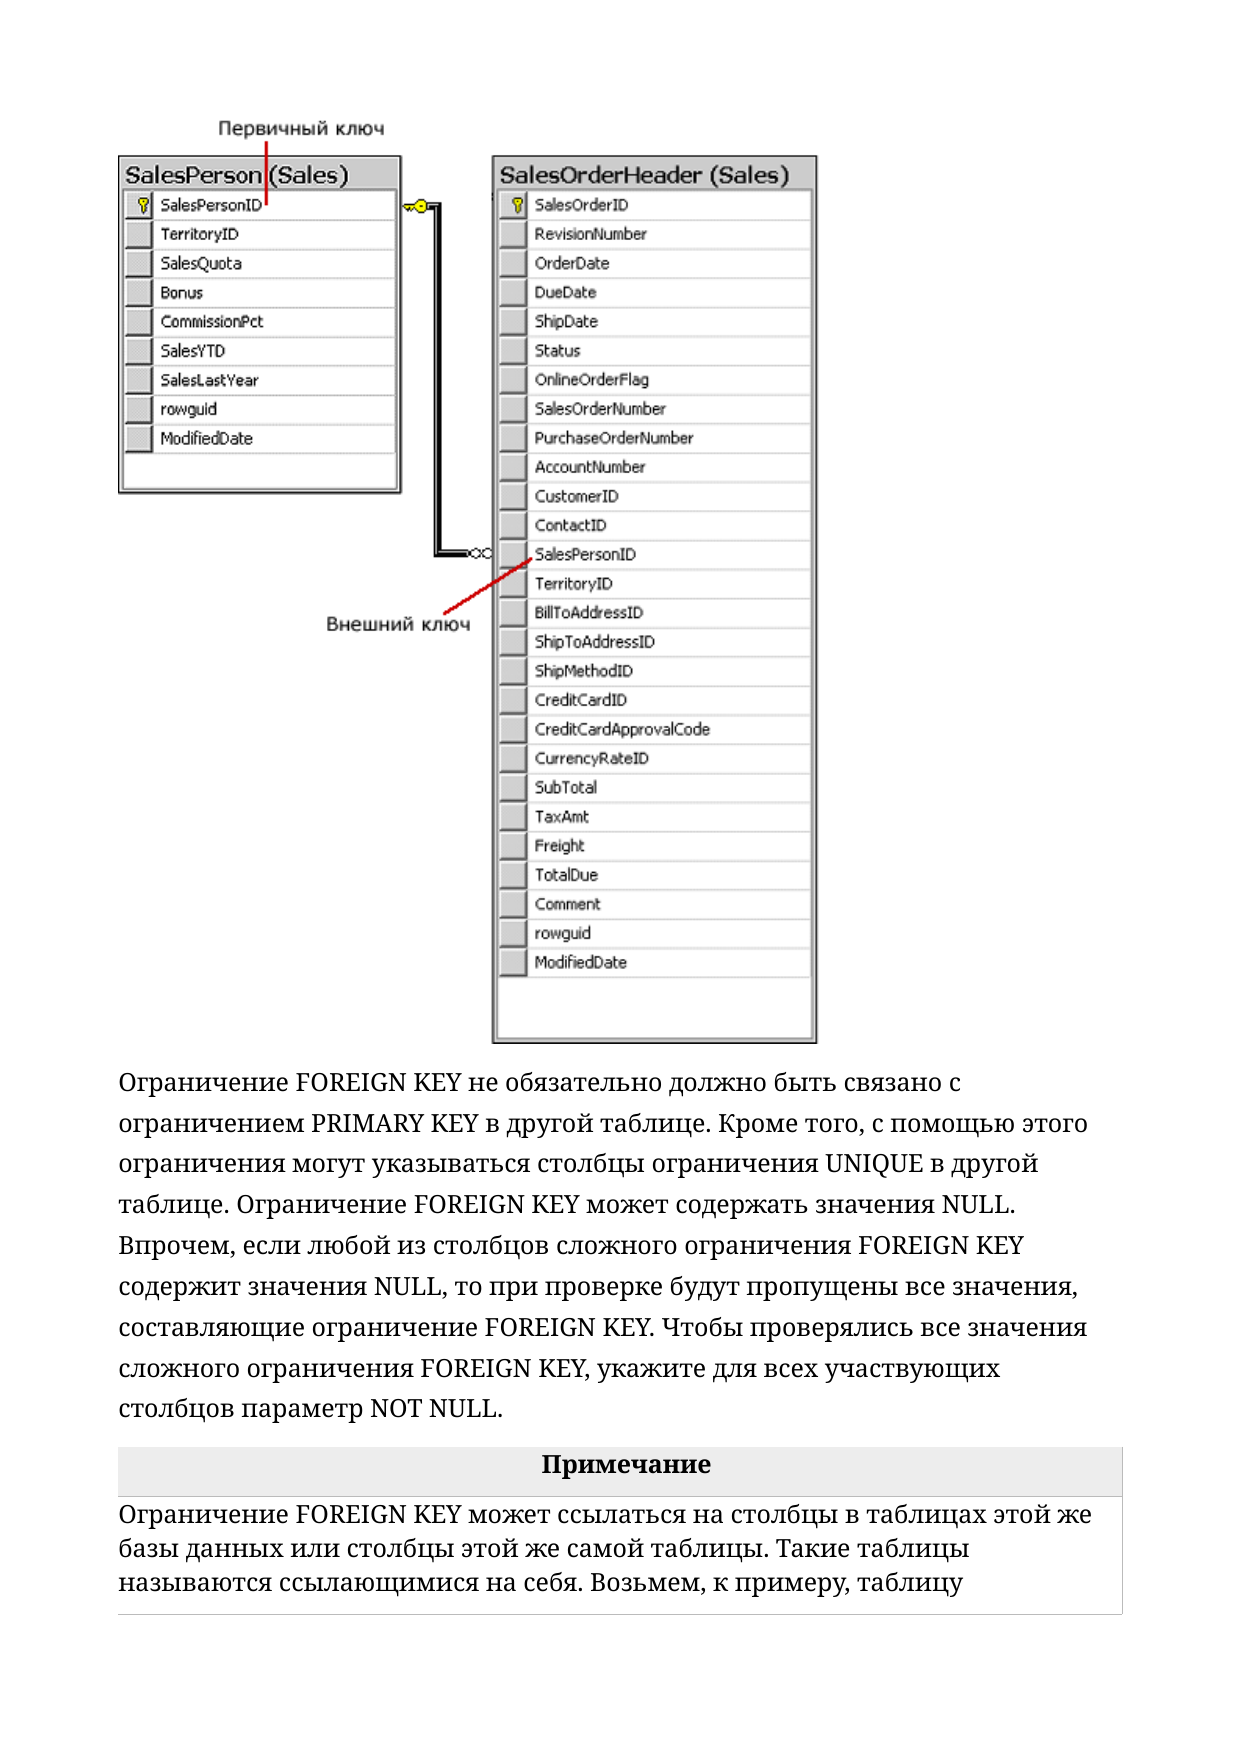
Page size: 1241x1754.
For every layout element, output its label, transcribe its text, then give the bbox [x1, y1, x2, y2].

picture [118, 118, 822, 1044]
picture [516, 1451, 542, 1474]
text Ограничение FOREIGN KEY не обязательно должно быть связано с ограничением PRIMARY KEY в другой таблице. Кроме того, с помощью этого ограничения могут указываться столбцы ограничения UNIQUE в другой таблице. Ограничение FOREIGN KEY может содержать значения NULL. Впрочем, если любой из столбцов сложного ограничения FOREIGN KEY содержит значения NULL, то при проверке будут пропущены все значения, составляющие ограничение FOREIGN KEY. Чтобы проверялись все значения сложного ограничения FOREIGN KEY, укажите для всех участвующих столбцов параметр NOT NULL. [118, 1064, 1122, 1425]
table_cell Ограничение FOREIGN KEY может ссылаться на столбцы в таблицах этой же базы данных или столбцы этой же самой таблицы. Такие таблицы называются ссылающимися на себя. Возьмем, к примеру, таблицу [118, 1497, 1122, 1614]
table_header Примечание [118, 1447, 1122, 1496]
